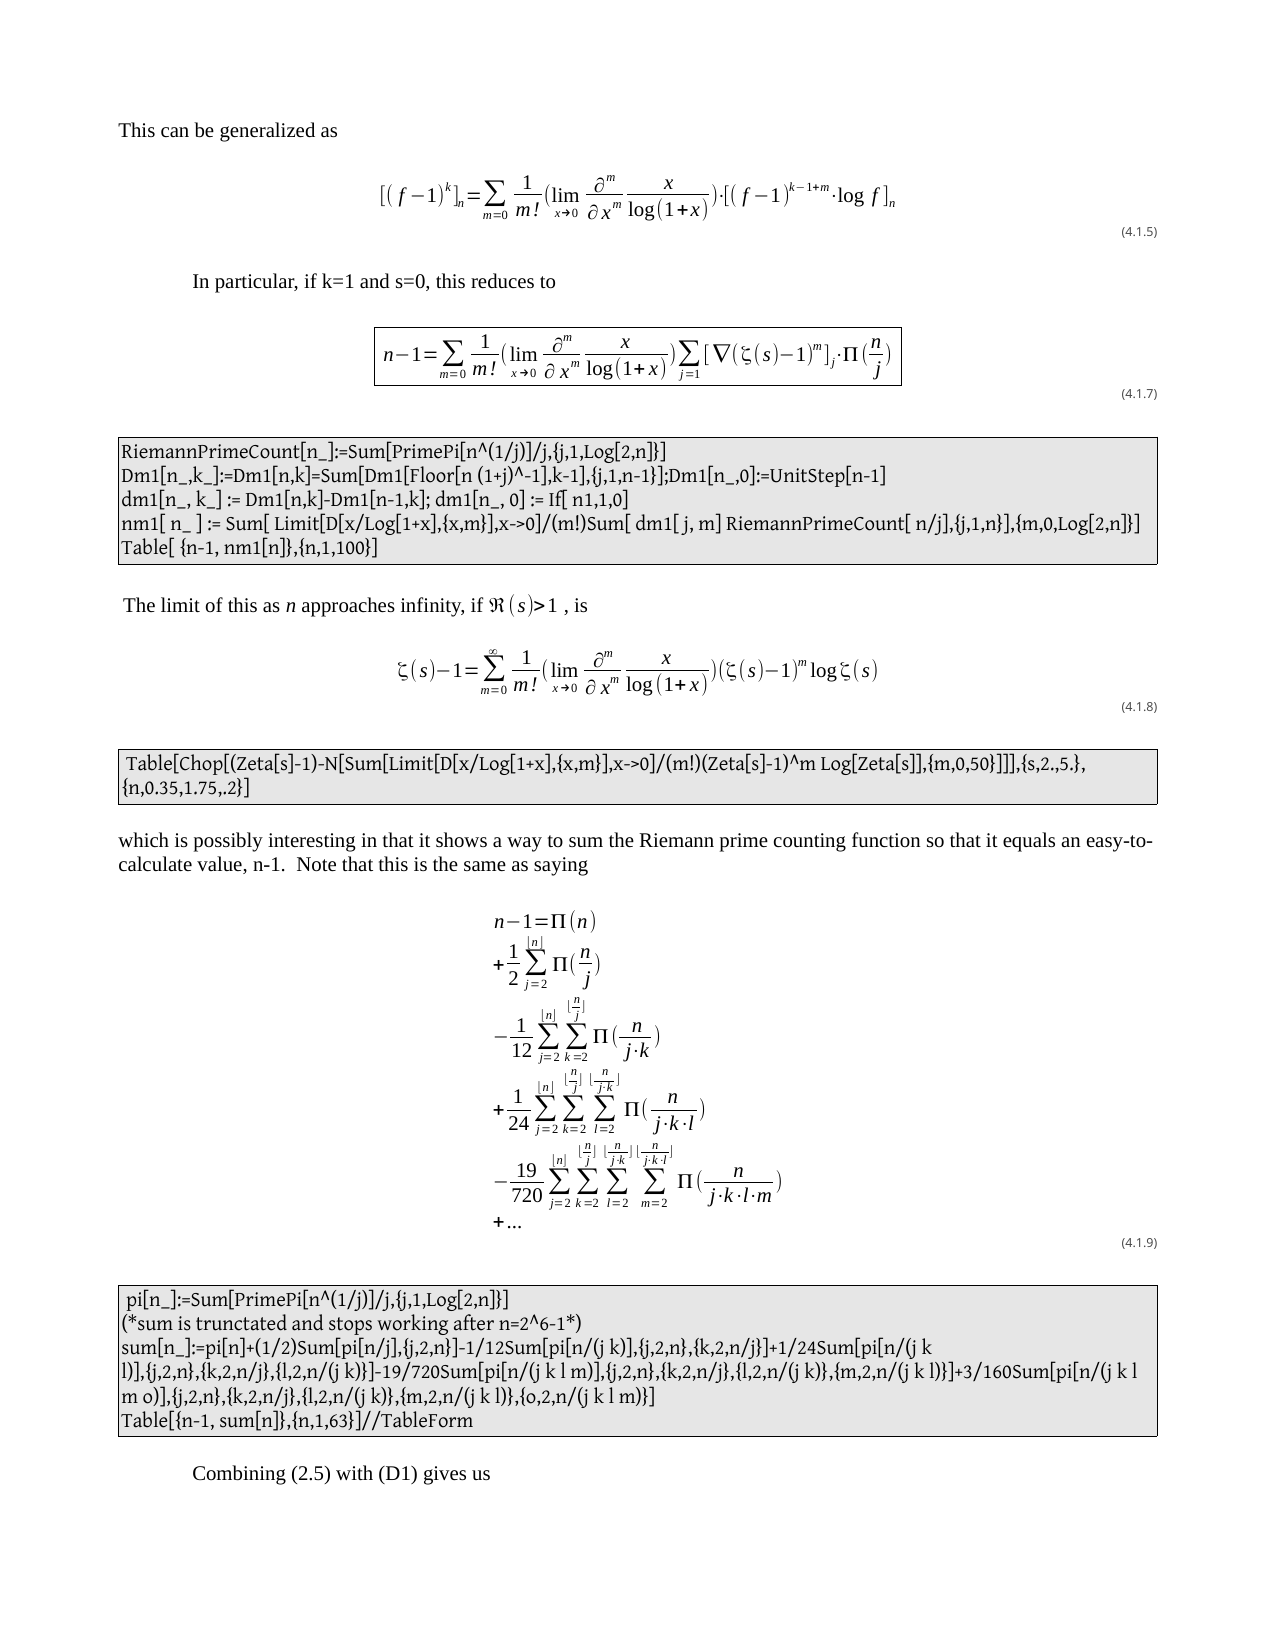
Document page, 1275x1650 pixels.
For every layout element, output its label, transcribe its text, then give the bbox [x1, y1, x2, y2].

text dm1[n_, k_] := Dm1[n,k]-Dm1[n-1,k]; dm1[n_, 0] := If[ n1,1,0] [629, 485, 1157, 509]
text (4.1.8) [118, 698, 1157, 715]
text (*sum is trunctated and stops working after n=2^6-1*) [119, 1309, 1157, 1333]
text Table[{n-1, sum[n]},{n,1,63}]//TableForm [119, 1406, 1157, 1436]
text pi[n_]:=Sum[PrimePi[n^(1/j)]/j,{j,1,Log[2,n]}] [119, 1286, 1157, 1309]
text Combining (2.5) with (D1) gives us [118, 1461, 1157, 1484]
text (4.1.7) [118, 386, 1157, 403]
text nm1[ n_ ] := Sum[ Limit[D[x/Log[1+x],{x,m}],x->0]/(m!)Sum[ dm1[ j, m] RiemannPrimeCount[ n/j],{j,1,n}],{m,0,Log[2,n]}] [629, 509, 1157, 533]
text In particular, if k=1 and s=0, this reduces to [118, 269, 1157, 293]
text sum[n_]:=pi[n]+(1/2)Sum[pi[n/j],{j,2,n}]-1/12Sum[pi[n/(j k)],{j,2,n},{k,2,n/j}]+1/24Sum[pi[n/(j k l)],{j,2,n},{k,2,n/j},{l,2,n/(j k)}]-19/720Sum[pi[n/(j k l m)],{j,2,n},{k,2,n/j},{l,2,n/(j k)},{m,2,n/(j k l)}]+3/160Sum[pi[n/(j k l m o)],{j,2,n},{k,2,n/j},{l,2,n/(j k)},{m,2,n/(j k l)},{o,2,n/(j k l m)}] [582, 1333, 1157, 1406]
text (4.1.5) [118, 223, 1157, 240]
text RiemannPrimeCount[n_]:=Sum[PrimePi[n^(1/j)]/j,{j,1,Log[2,n]}] [119, 438, 1157, 461]
text (4.1.9) [118, 1234, 1157, 1251]
text which is possibly interesting in that it shows a way to sum the Riemann prime counting function so that it equals an easy-to-calculate value, n-1. Note that this is the same as saying [118, 828, 1157, 876]
text Table[Chop[(Zeta[s]-1)-N[Sum[Limit[D[x/Log[1+x],{x,m}],x->0]/(m!)(Zeta[s]-1)^m Log[Zeta[s]],{m,0,50}]]],{s,2.,5.},{n,0.35,1.75,.2}] [119, 750, 1157, 804]
text The limit of this as n approaches infinity, if, is [118, 592, 1157, 617]
text Table[ {n-1, nm1[n]},{n,1,100}] [119, 533, 1157, 564]
text Dm1[n_,k_]:=Dm1[n,k]=Sum[Dm1[Floor[n (1+j)^-1],k-1],{j,1,n-1}];Dm1[n_,0]:=UnitStep[n-1] [667, 461, 1157, 485]
text This can be generalized as [118, 118, 1157, 142]
